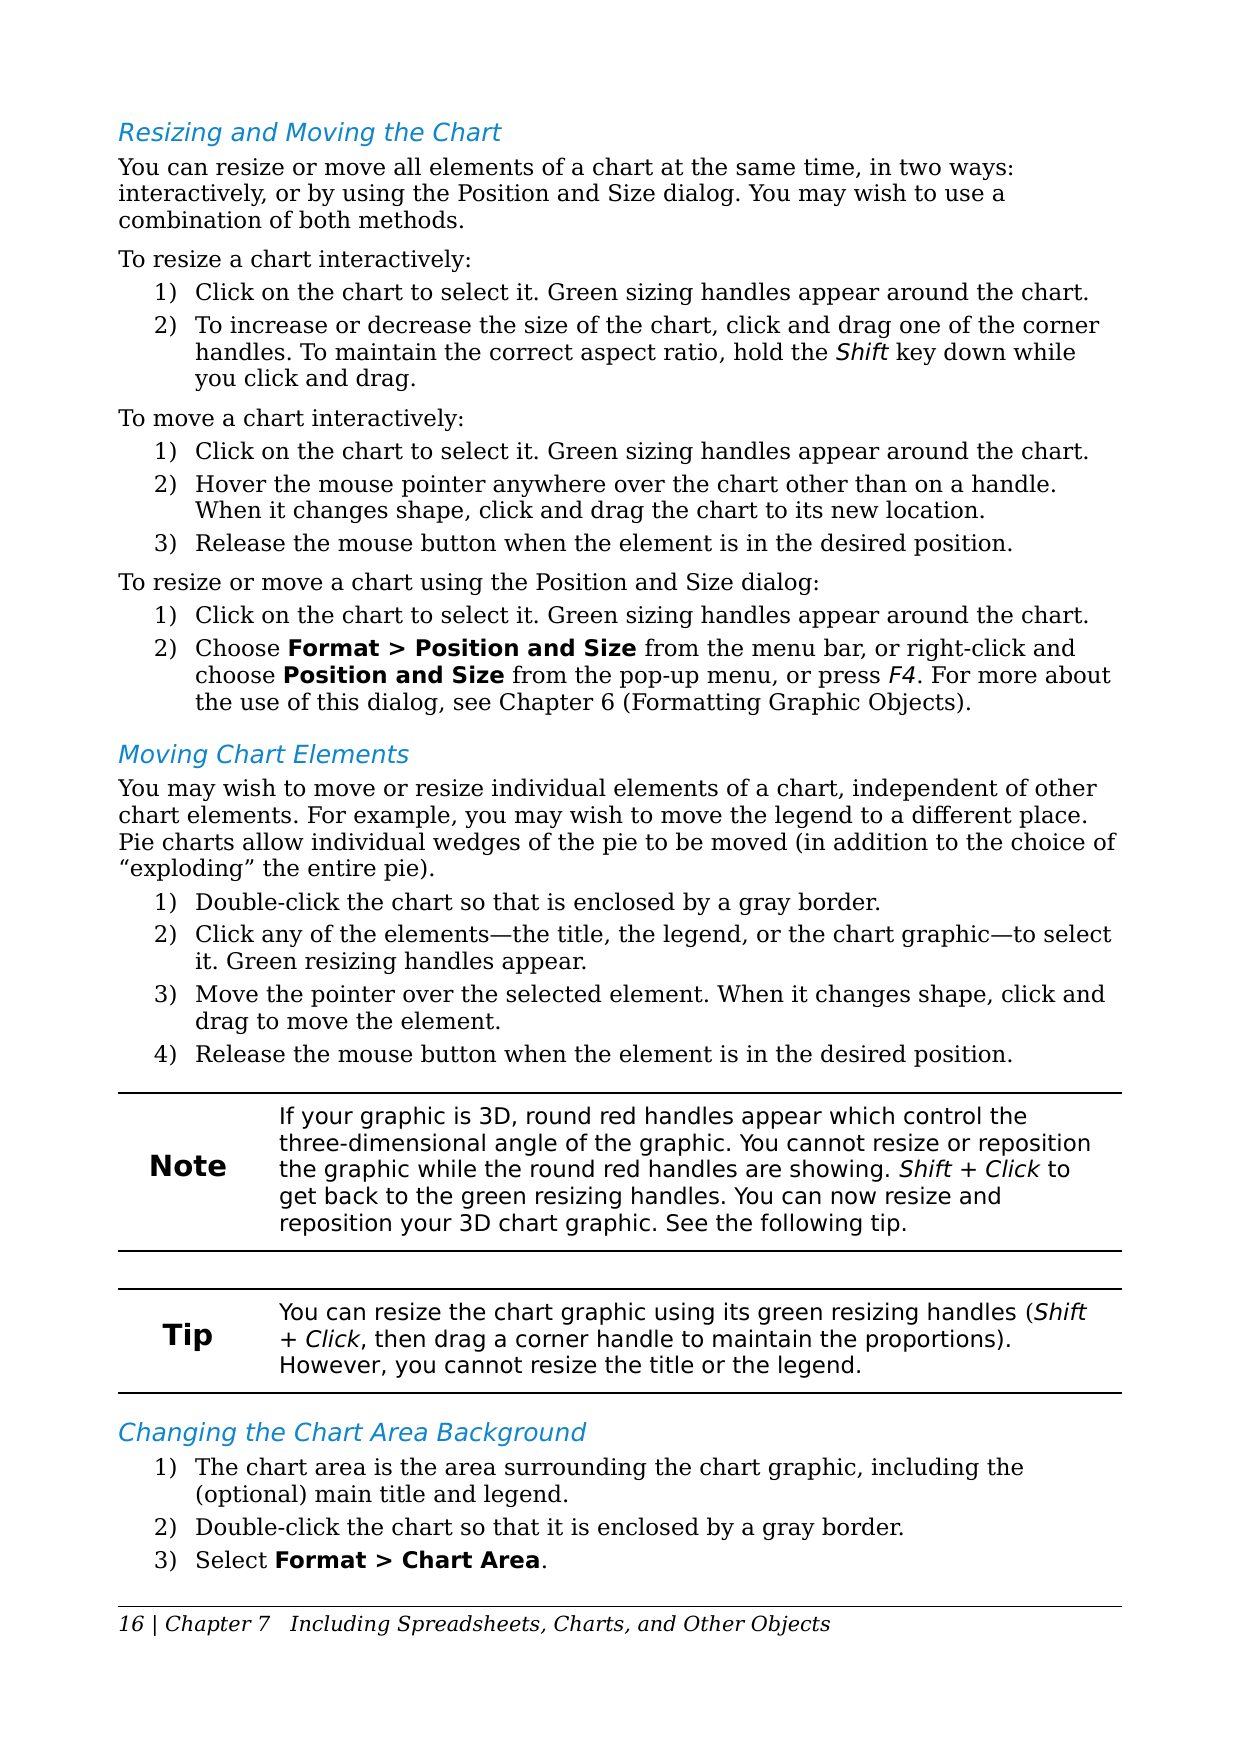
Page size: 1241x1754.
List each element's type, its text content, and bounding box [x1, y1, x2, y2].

table_header You can resize the chart graphic using its green resizing handles (Shift + Click, then drag a corner handle to maintain the proportions). However, you cannot resize the title or the legend. [258, 1290, 1122, 1392]
list Click on the chart to select it. Green sizing handles appear around the chart. [177, 438, 1122, 464]
table_header If your graphic is 3D, round red handles appear which control the three-dimensional angle of the graphic. You cannot resize or reposition the graphic while the round red handles are showing. Shift + Click to get back to the green resizing handles. You can now resize and reposition your 3D chart graphic. See the following tip. [258, 1094, 1122, 1249]
list To resize a chart interactively: [118, 246, 1122, 273]
list To move a chart interactively: [118, 405, 1122, 431]
table_header Tip [118, 1290, 257, 1392]
list The chart area is the area surrounding the chart graphic, including the (optional) main title and legend. [177, 1454, 1122, 1508]
list Hover the mouse pointer anywhere over the chart other than on a handle. When it changes shape, click and drag the chart to its new location. [177, 471, 1122, 524]
list Choose Format > Position and Size from the menu bar, or right-click and choose Position and Size from the pop-up menu, or press F4. For more about the use of this dialog, see Chapter 6 (Formatting Graphic Objects). [177, 636, 1122, 716]
list Click any of the elements—the title, the legend, or the chart graphic—to select it. Green resizing handles appear. [177, 922, 1122, 975]
subtitle Resizing and Moving the Chart [118, 118, 1122, 147]
list Click on the chart to select it. Green sizing handles appear around the chart. [177, 603, 1122, 629]
list Double-click the chart so that it is enclosed by a gray border. [177, 1514, 1122, 1541]
subtitle Moving Chart Elements [118, 740, 1122, 769]
list Release the mouse button when the element is in the desired position. [177, 1041, 1122, 1067]
list Click on the chart to select it. Green sizing handles appear around the chart. [177, 279, 1122, 306]
text You can resize or move all elements of a chart at the same time, in two ways: interactively, or by using the Position and Size dialog. You may wish to use a combination of both methods. [118, 154, 1122, 234]
list Release the mouse button when the element is in the desired position. [177, 530, 1122, 557]
list Select Format > Chart Area. [177, 1547, 1122, 1573]
list Move the pointer over the selected element. When it changes shape, click and drag to move the element. [177, 981, 1122, 1034]
list Double-click the chart so that is enclosed by a gray border. [177, 889, 1122, 915]
table_header Note [118, 1094, 257, 1249]
list To resize or move a chart using the Position and Size dialog: [118, 569, 1122, 596]
list To increase or decrease the size of the chart, click and drag one of the corner handles. To maintain the correct aspect ratio, hold the Shift key down while you click and drag. [177, 312, 1122, 392]
subtitle Changing the Chart Area Background [118, 1419, 1122, 1448]
list You may wish to move or resize individual elements of a chart, independent of other chart elements. For example, you may wish to move the legend to a different place. Pie charts allow individual wedges of the pie to be moved (in addition to the choice of “exploding” the entire pie). [118, 776, 1122, 882]
